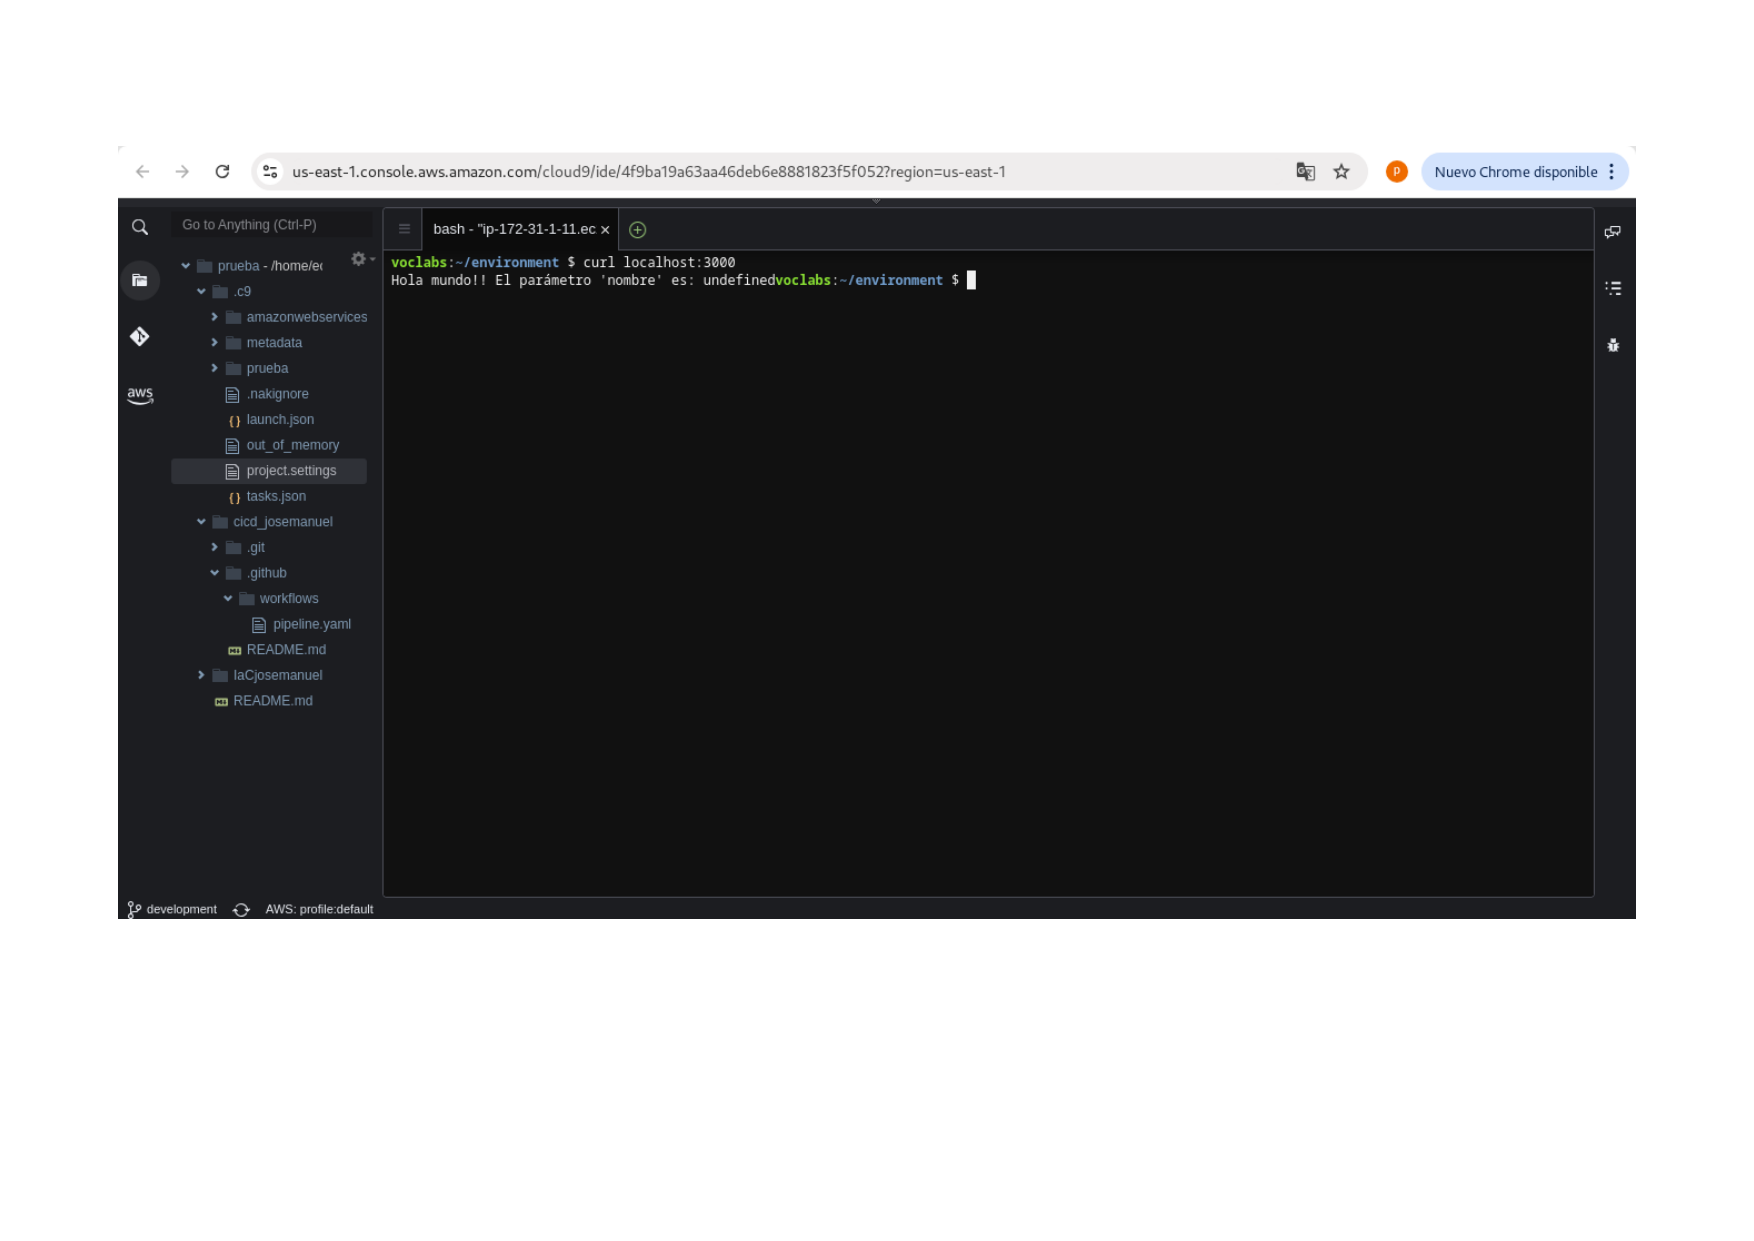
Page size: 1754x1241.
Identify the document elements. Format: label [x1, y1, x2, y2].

picture [118, 146, 1636, 919]
